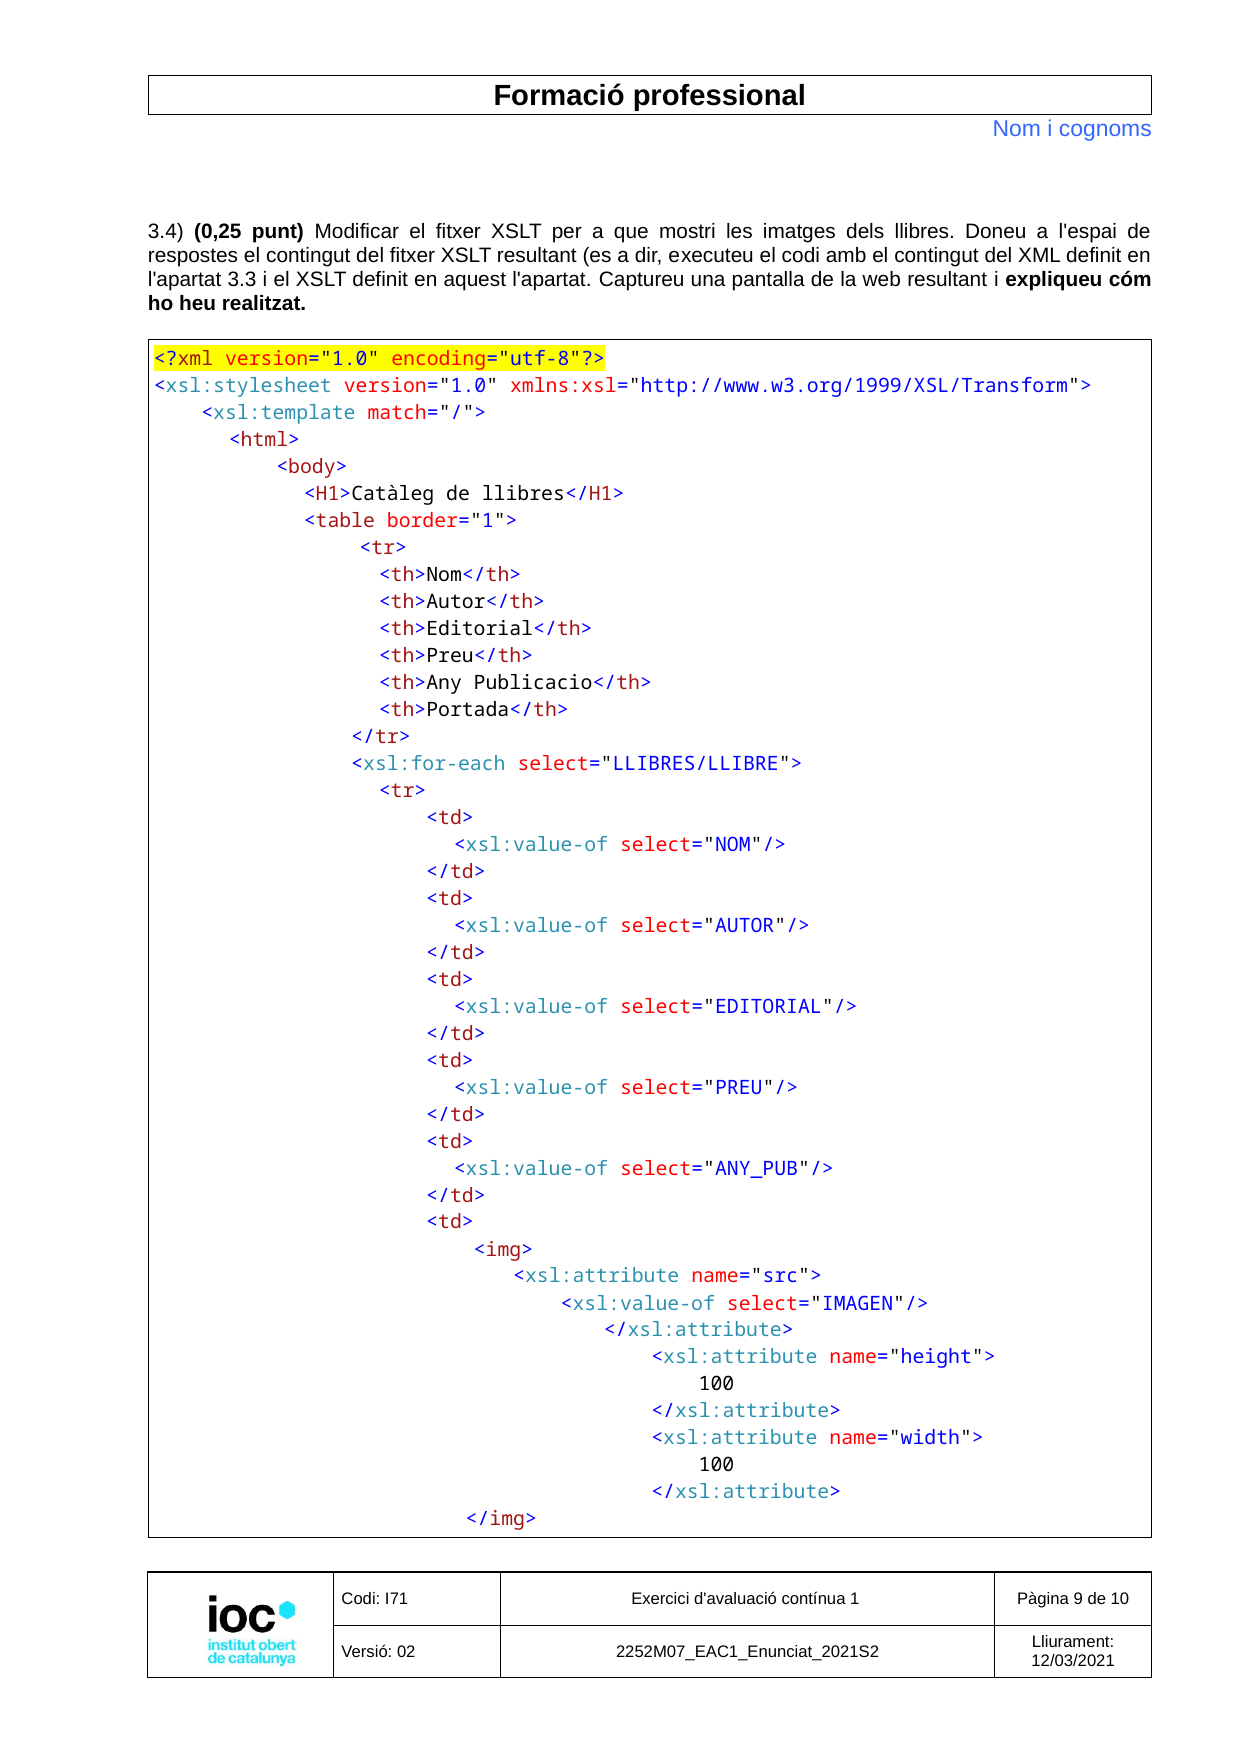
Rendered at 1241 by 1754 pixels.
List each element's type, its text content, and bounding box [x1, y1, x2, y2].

table_header <?xml version="1.0" encoding="utf-8"?> <xsl:stylesheet version="1.0" xmlns:xsl="http://www.w3.org/1999/XSL/Transform"> <xsl:template match="/"> <html> <body> <H1>Catàleg de llibres</H1> <table border="1"> <tr> <th>Nom</th> <th>Autor</th> <th>Editorial</th> <th>Preu</th> <th>Any Publicacio</th> <th>Portada</th> </tr> <xsl:for-each select="LLIBRES/LLIBRE"> <tr> <td> <xsl:value-of select="NOM"/> </td> <td> <xsl:value-of select="AUTOR"/> </td> <td> <xsl:value-of select="EDITORIAL"/> </td> <td> <xsl:value-of select="PREU"/> </td> <td> <xsl:value-of select="ANY_PUB"/> </td> <td> <img> <xsl:attribute name="src"> <xsl:value-of select="IMAGEN"/> </xsl:attribute> <xsl:attribute name="height"> 100 </xsl:attribute> <xsl:attribute name="width"> 100 </xsl:attribute> </img> [149, 340, 1151, 1537]
text 3.4) (0,25 punt) Modificar el fitxer XSLT per a que mostri les imatges dels llibres. Doneu a l'espai de respostes el contingut del fitxer XSLT resultant (es a dir, executeu el codi amb el contingut del XML definit en l'apartat 3.3 i el XSLT definit en aquest l'apartat. Captureu una pantalla de la web resultant i expliqueu cóm ho heu realitzat. [148, 219, 1151, 315]
picture [195, 1581, 309, 1677]
